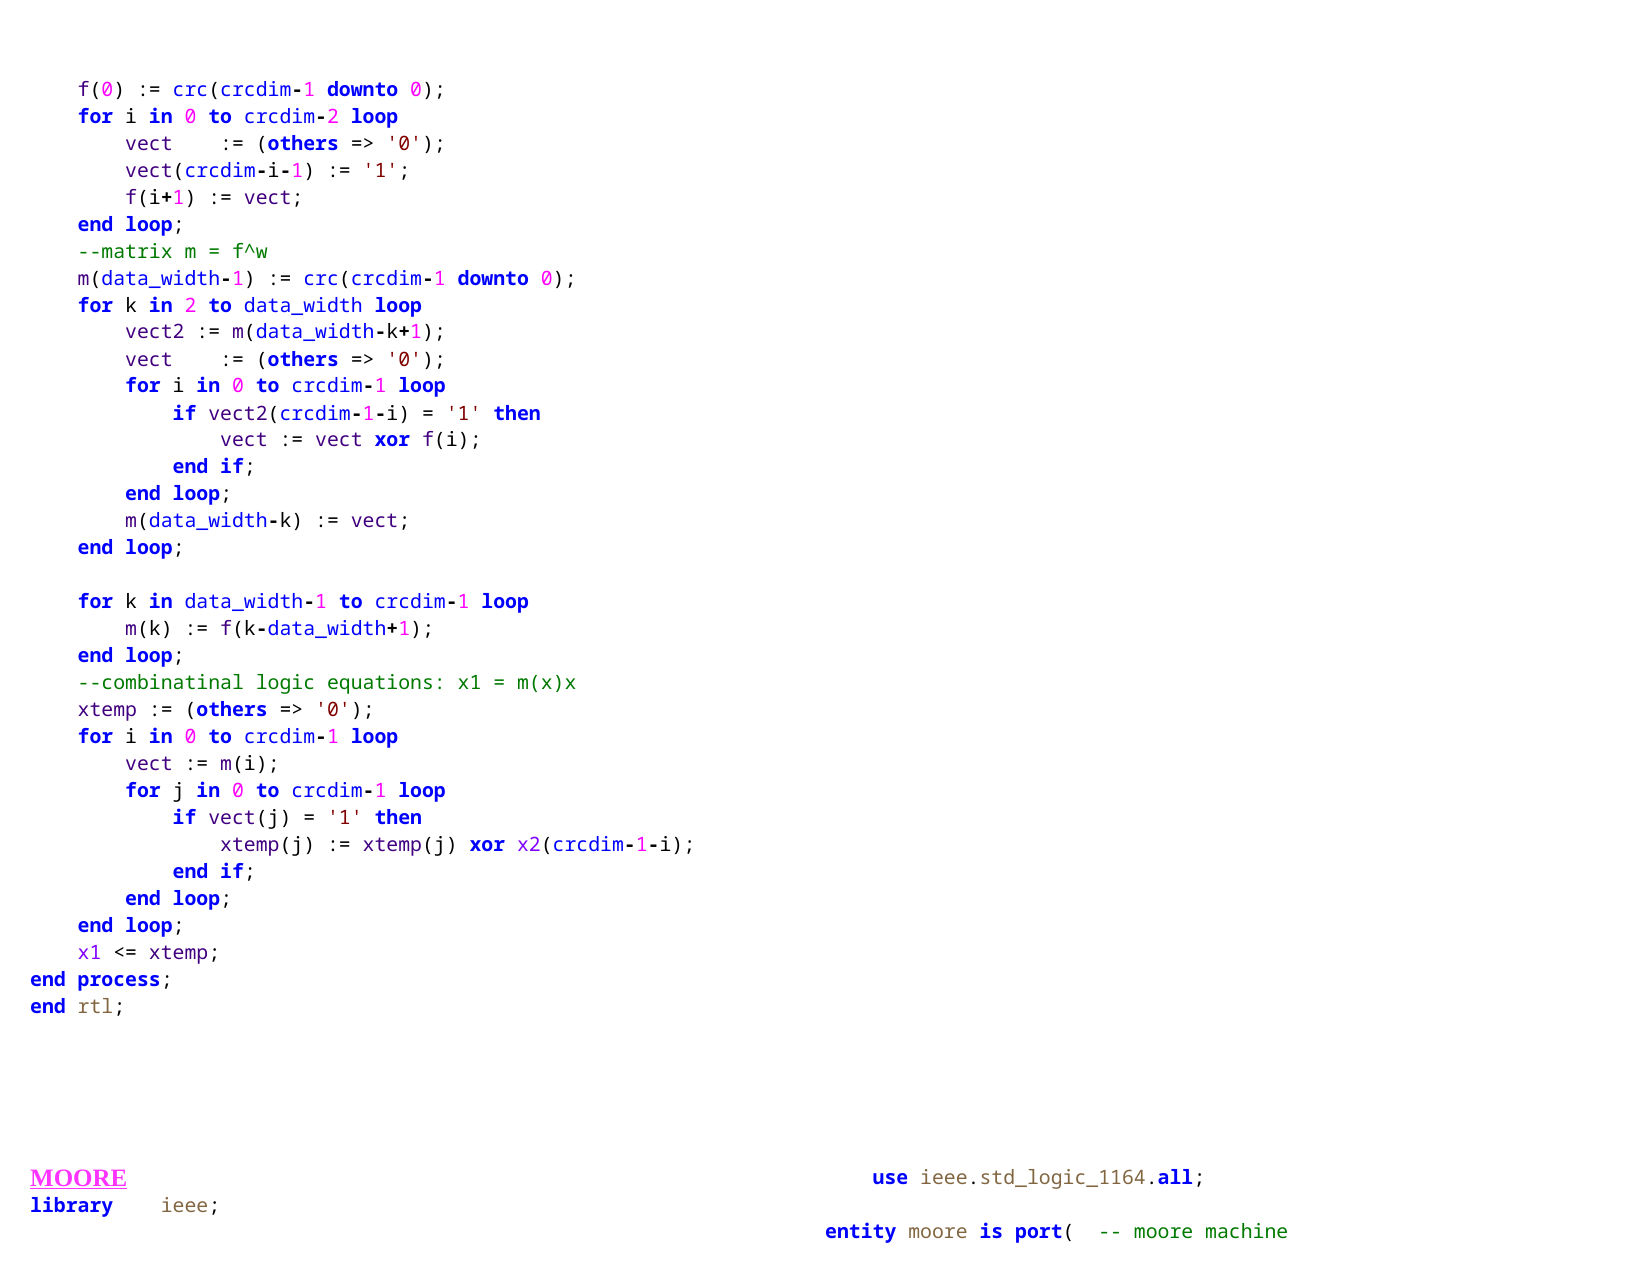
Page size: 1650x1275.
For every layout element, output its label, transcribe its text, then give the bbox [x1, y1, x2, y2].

text library ieee; [30, 1192, 825, 1219]
text for i in 0 to crcdim-1 loop [30, 372, 1620, 399]
text use ieee.std_logic_1164.all; [825, 1163, 1620, 1190]
text --combinatinal logic equations: x1 = m(x)x [30, 668, 1620, 696]
text end if; [30, 453, 1620, 480]
text for j in 0 to crcdim-1 loop [30, 776, 1620, 803]
text vect := m(i); [30, 749, 1620, 776]
text m(data_width-k) := vect; [30, 507, 1620, 534]
text x1 <= xtemp; [30, 938, 1620, 965]
text vect := (others => '0'); [30, 345, 1620, 372]
text end process; [30, 965, 1620, 992]
text end loop; [30, 210, 1620, 237]
text end rtl; [30, 992, 1620, 1019]
text xtemp(j) := xtemp(j) xor x2(crcdim-1-i); [30, 830, 1620, 857]
text f(i+1) := vect; [30, 183, 1620, 210]
text for i in 0 to crcdim-2 loop [30, 102, 1620, 129]
text end loop; [30, 534, 1620, 561]
text vect(crcdim-i-1) := '1'; [30, 156, 1620, 183]
text end if; [30, 857, 1620, 884]
text vect := vect xor f(i); [30, 426, 1620, 453]
text --matrix m = f^w [30, 237, 1620, 264]
text for i in 0 to crcdim-1 loop [30, 722, 1620, 749]
text end loop; [30, 480, 1620, 507]
text entity moore is port( -- moore machine [825, 1217, 1620, 1244]
text if vect(j) = '1' then [30, 803, 1620, 830]
text end loop; [30, 642, 1620, 668]
text if vect2(crcdim-1-i) = '1' then [30, 399, 1620, 426]
text xtemp := (others => '0'); [30, 696, 1620, 722]
text for k in data_width-1 to crcdim-1 loop [30, 588, 1620, 614]
text end loop; [30, 911, 1620, 938]
text m(k) := f(k-data_width+1); [30, 614, 1620, 642]
text vect2 := m(data_width-k+1); [30, 318, 1620, 345]
text f(0) := crc(crcdim-1 downto 0); [30, 75, 1620, 102]
text m(data_width-1) := crc(crcdim-1 downto 0); [30, 264, 1620, 291]
text vect := (others => '0'); [30, 129, 1620, 156]
text for k in 2 to data_width loop [30, 291, 1620, 318]
text MOORE [30, 1163, 825, 1192]
text end loop; [30, 884, 1620, 911]
